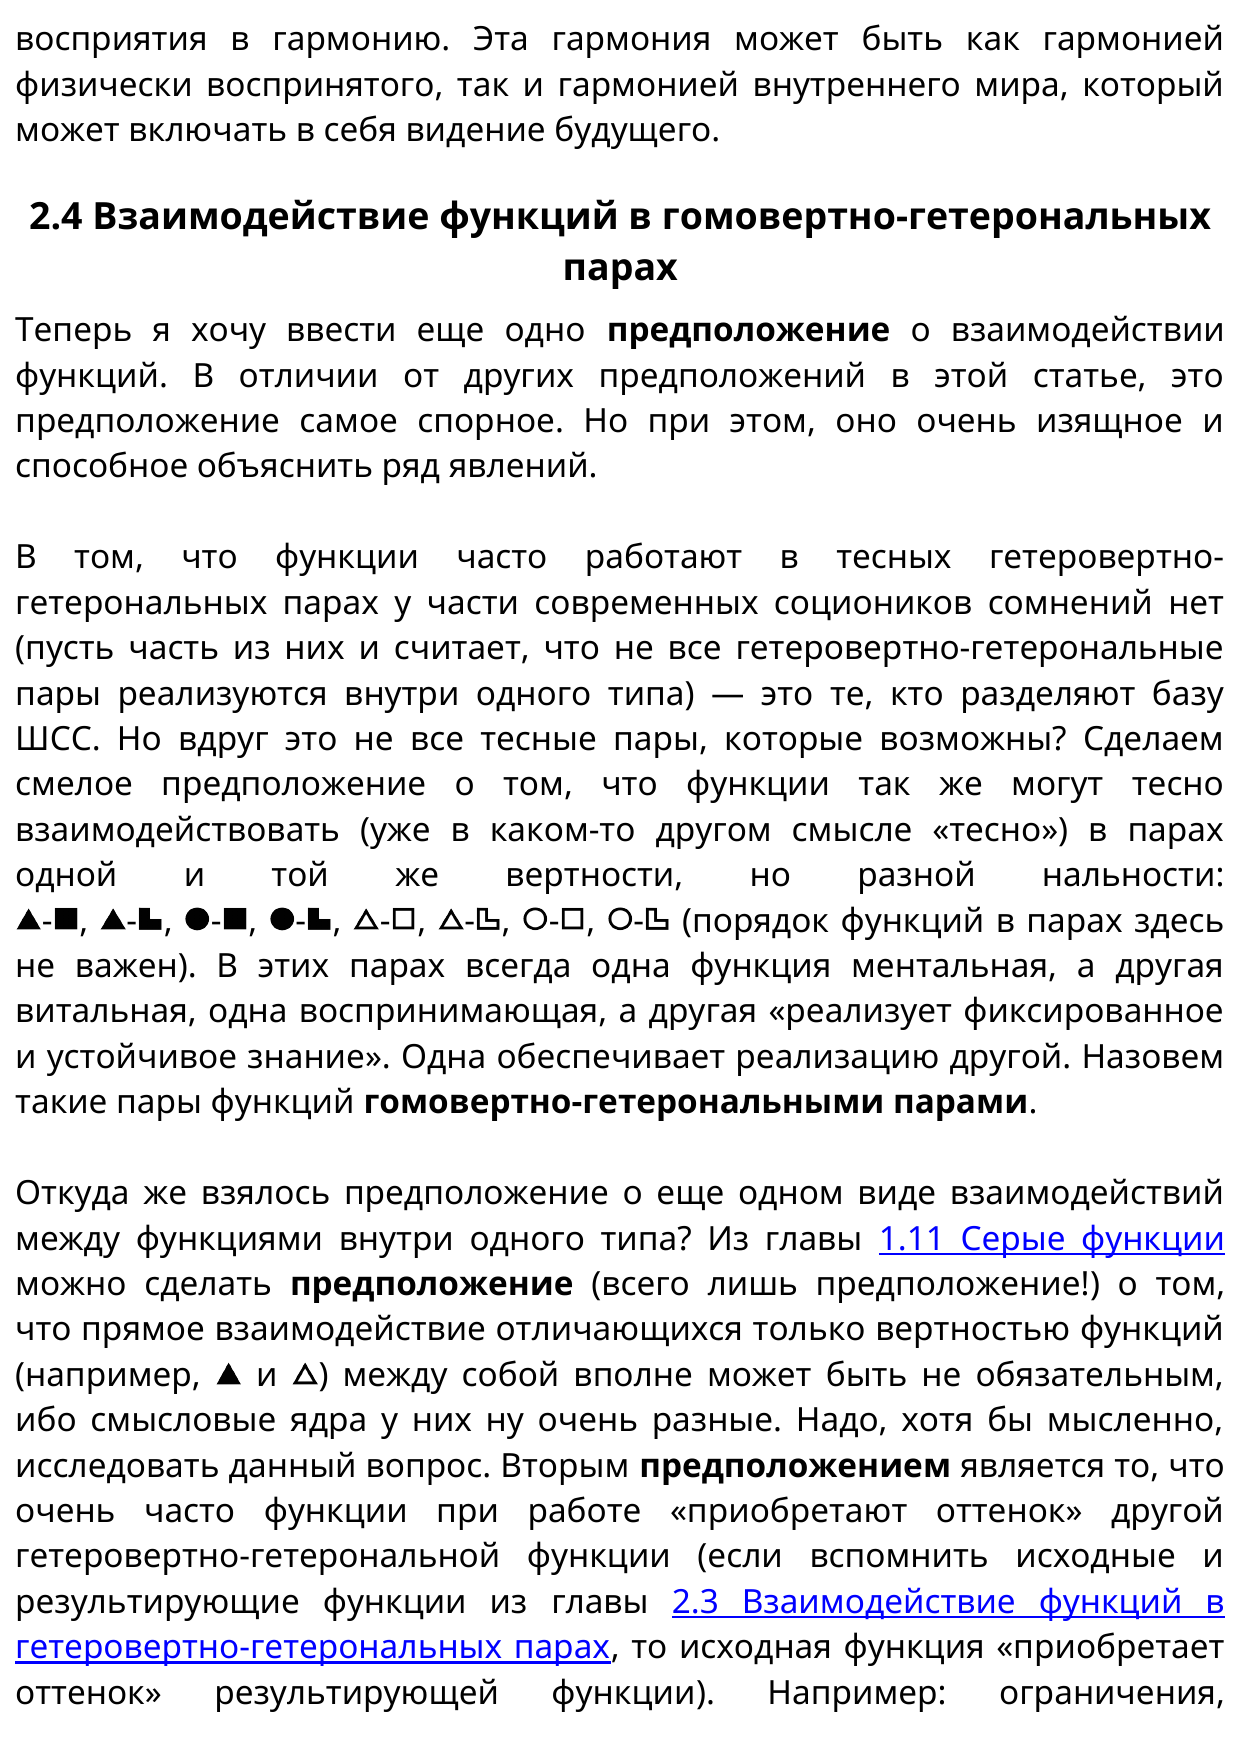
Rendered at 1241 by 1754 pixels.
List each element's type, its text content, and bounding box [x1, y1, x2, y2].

picture [474, 905, 502, 932]
picture [215, 1359, 242, 1387]
picture [643, 905, 671, 932]
picture [352, 905, 380, 932]
picture [521, 905, 549, 932]
picture [305, 905, 333, 932]
picture [183, 905, 211, 932]
picture [99, 905, 127, 932]
picture [291, 1359, 319, 1387]
text восприятия в гармонию. Эта гармония может быть как гармонией физически воспринятого, так и гармонией внутреннего мира, который может включать в себя видение будущего. [15, 15, 1225, 151]
picture [136, 905, 164, 932]
picture [559, 905, 586, 932]
picture [221, 905, 248, 932]
picture [390, 905, 417, 932]
picture [268, 905, 295, 932]
text В том, что функции часто работают в тесных гетеровертно-гетерональных парах у части современных социоников сомнений нет (пусть часть из них и считает, что не все гетеровертно-гетерональные пары реализуются внутри одного типа) — это те, кто разделяют базу ШСС. Но вдруг это не все тесные пары, которые возможны? Сделаем смелое предположение о том, что функции так же могут тесно взаимодействовать (уже в каком-то другом смысле «тесно») в парах одной и той же вертности, но разной нальности: -, -, -, -, -, -, -, - (порядок функций в парах здесь не важен). В этих парах всегда одна функция ментальная, а другая витальная, одна воспринимающая, а другая «реализует фиксированное и устойчивое знание». Одна обеспечивает реализацию другой. Назовем такие пары функций гомовертно-гетерональными парами. [15, 533, 1225, 1123]
picture [15, 905, 42, 932]
picture [606, 905, 633, 932]
subtitle 2.4 Взаимодействие функций в гомовертно-гетерональных парах [15, 189, 1225, 291]
text Откуда же взялось предположение о еще одном виде взаимодействий между функциями внутри одного типа? Из главы 1.11 Серые функции можно сделать предположение (всего лишь предположение!) о том, что прямое взаимодействие отличающихся только вертностью функций (например, и ) между собой вполне может быть не обязательным, ибо смысловые ядра у них ну очень разные. Надо, хотя бы мысленно, исследовать данный вопрос. Вторым предположением является то, что очень часто функции при работе «приобретают оттенок» другой гетеровертно-гетерональной функции (если вспомнить исходные и результирующие функции из главы 2.3 Взаимодействие функций в гетеровертно-гетерональных парах, то исходная функция «приобретает оттенок» результирующей функции). Например: ограничения, [15, 1169, 1225, 1714]
picture [437, 905, 464, 932]
picture [52, 905, 79, 932]
text Теперь я хочу ввести еще одно предположение о взаимодействии функций. В отличии от других предположений в этой статье, это предположение самое спорное. Но при этом, оно очень изящное и способное объяснить ряд явлений. [15, 306, 1225, 488]
